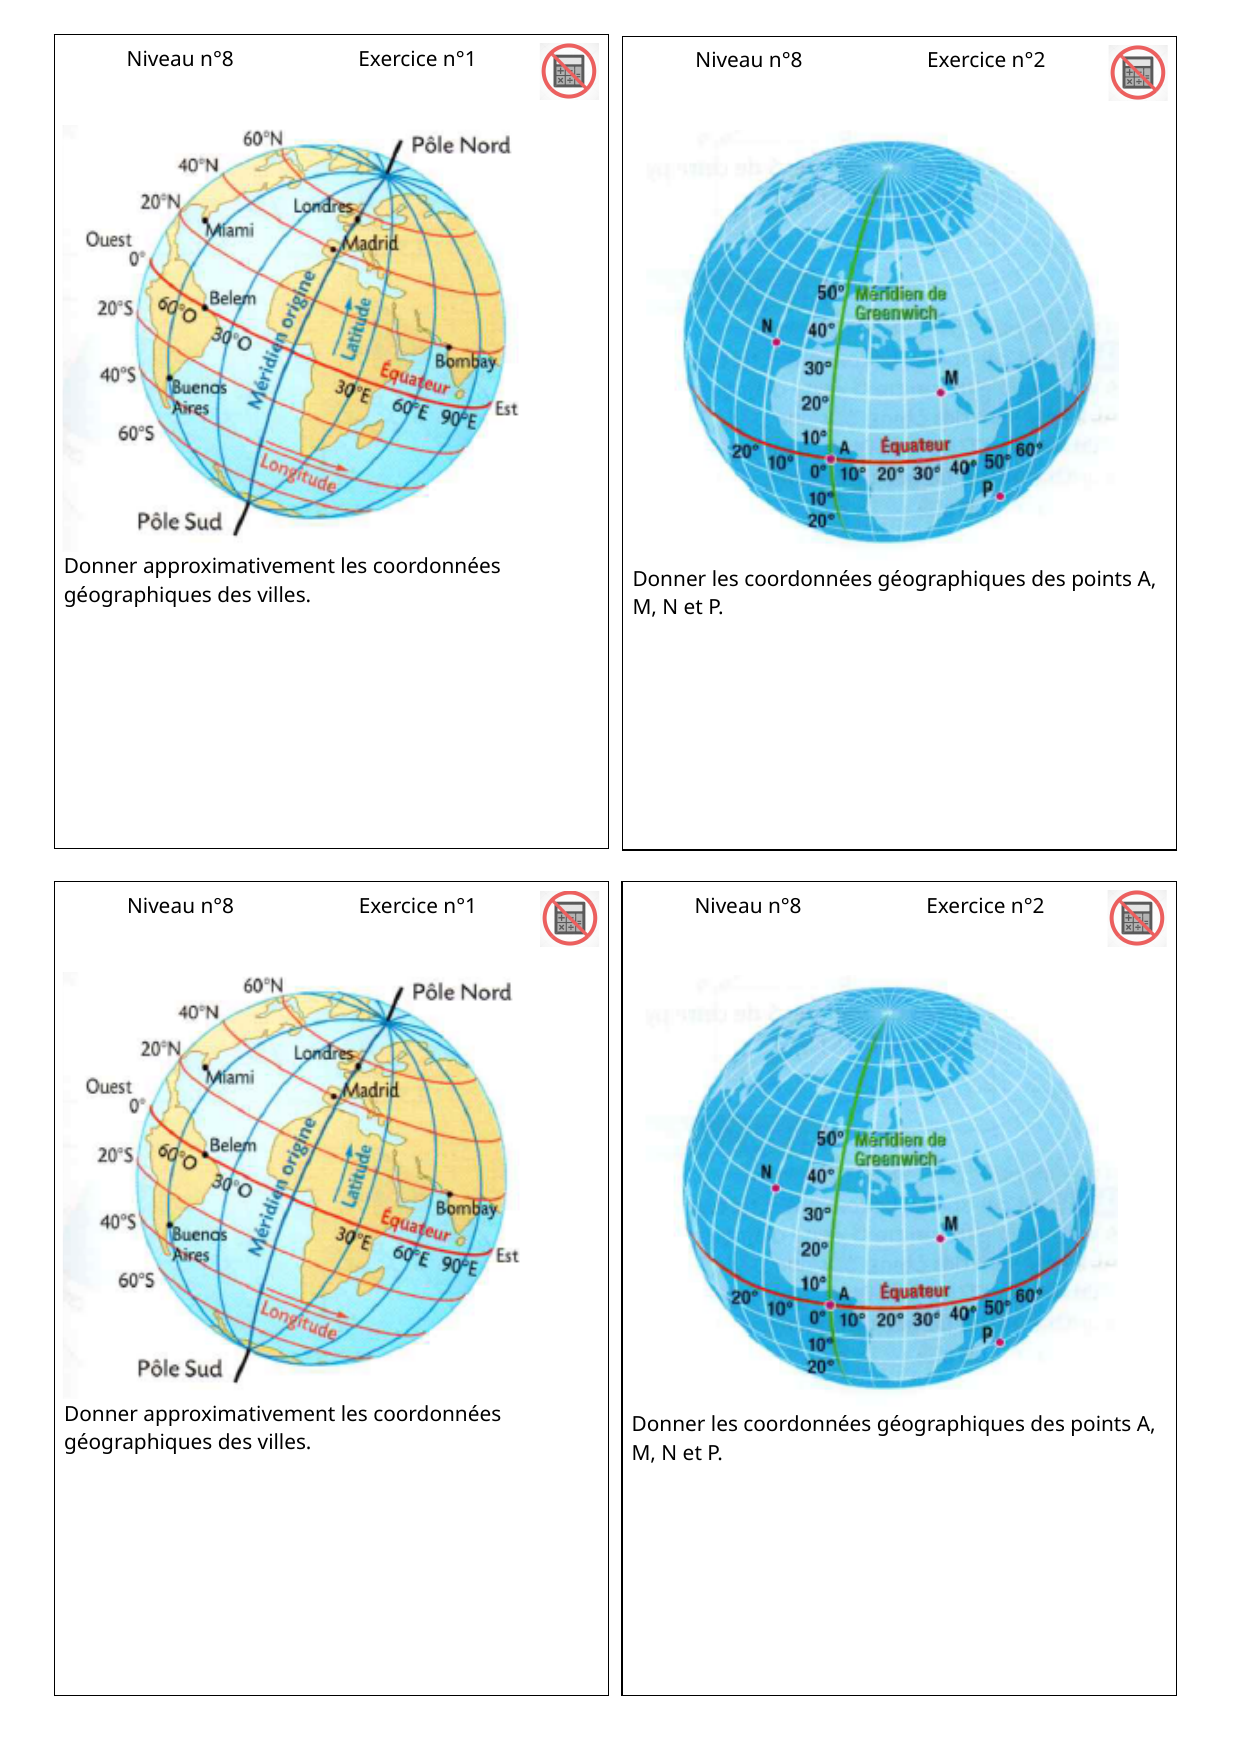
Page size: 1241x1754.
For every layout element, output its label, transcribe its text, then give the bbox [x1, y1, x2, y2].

picture [1108, 45, 1168, 101]
picture [540, 891, 600, 947]
text Niveau n°8 Exercice n°2 [632, 46, 1108, 74]
picture [62, 972, 536, 1399]
picture [646, 130, 1119, 564]
picture [645, 975, 1118, 1410]
text Niveau n°8 Exercice n°1 [63, 44, 539, 72]
text Niveau n°8 Exercice n°2 [631, 891, 1107, 919]
text Donner approximativement les coordonnées géographiques des villes. [63, 126, 599, 608]
picture [539, 43, 599, 100]
text Donner les coordonnées géographiques des points A, M, N et P. [632, 127, 1167, 621]
text Donner approximativement les coordonnées géographiques des villes. [64, 973, 599, 1456]
text Donner les coordonnées géographiques des points A, M, N et P. [631, 973, 1167, 1466]
picture [1107, 890, 1167, 947]
picture [62, 125, 535, 552]
text Niveau n°8 Exercice n°1 [64, 891, 540, 919]
